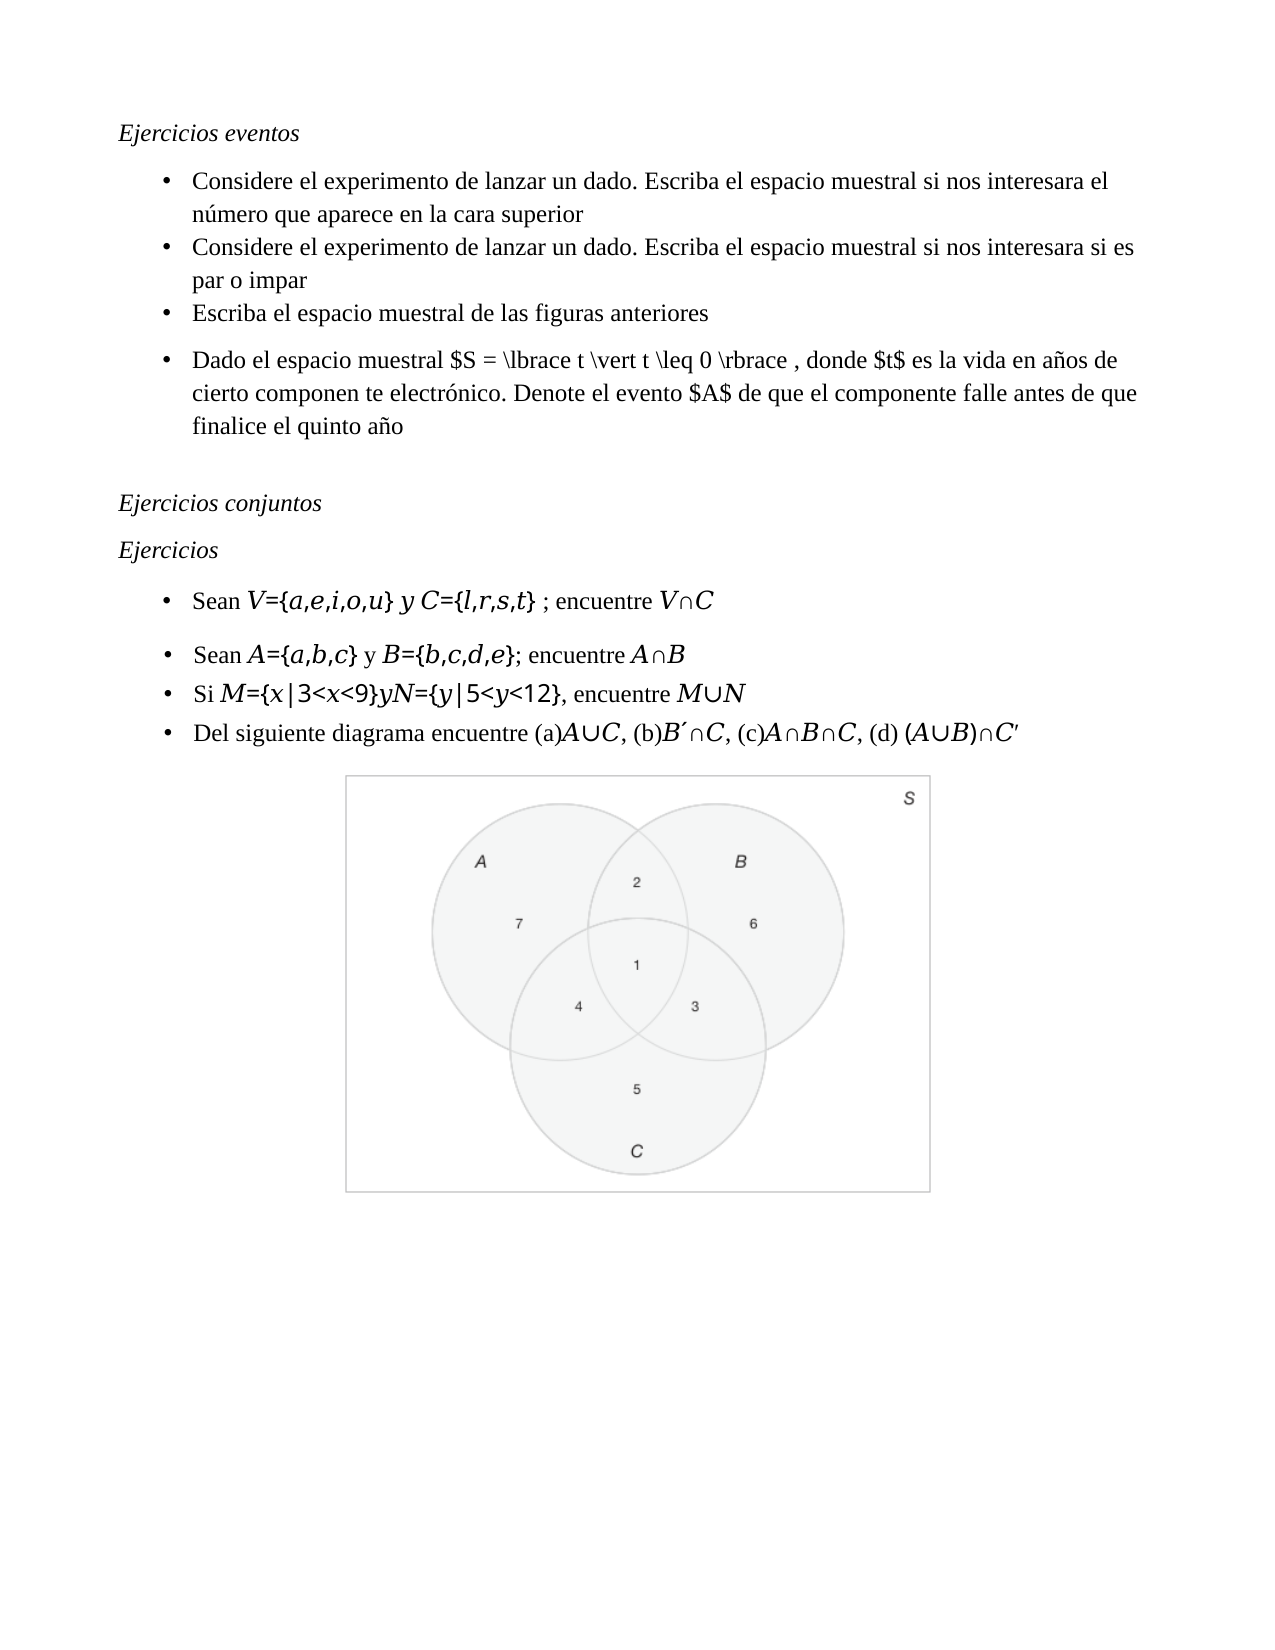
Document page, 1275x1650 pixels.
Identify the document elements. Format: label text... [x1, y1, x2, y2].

list Del siguiente diagrama encuentre (a)𝐴∪𝐶, (b)𝐵´∩𝐶, (c)𝐴∩𝐵∩𝐶, (d) (𝐴∪𝐵)∩𝐶′ [164, 715, 1157, 749]
list Dado el espacio muestral $S = \lbrace t \vert t \leq 0 \rbrace , donde $t$ es la vida en años de cierto componen te electrónico. Denote el evento $A$ de que el componente falle antes de que finalice el quinto año [162, 345, 1157, 440]
text Ejercicios [118, 535, 1157, 564]
text Ejercicios eventos [118, 118, 1157, 147]
list Escriba el espacio muestral de las figuras anteriores [162, 298, 1157, 327]
list Si 𝑀={𝑥|3<𝑥<9}𝑦𝑁={𝑦|5<𝑦<12}, encuentre 𝑀∪𝑁 [164, 676, 1157, 710]
text Ejercicios conjuntos [118, 488, 1157, 517]
list Considere el experimento de lanzar un dado. Escriba el espacio muestral si nos interesara si es par o impar [162, 232, 1157, 293]
list Considere el experimento de lanzar un dado. Escriba el espacio muestral si nos interesara el número que aparece en la cara superior [162, 166, 1157, 227]
list Sean 𝑉={𝑎,𝑒,𝑖,𝑜,𝑢} 𝑦 𝐶={𝑙,𝑟,𝑠,𝑡} ; encuentre 𝑉∩𝐶 [162, 583, 1157, 617]
picture [337, 768, 938, 1200]
list Sean 𝐴={𝑎,𝑏,𝑐} y 𝐵={𝑏,𝑐,𝑑,𝑒}; encuentre 𝐴∩𝐵 [164, 637, 1157, 671]
